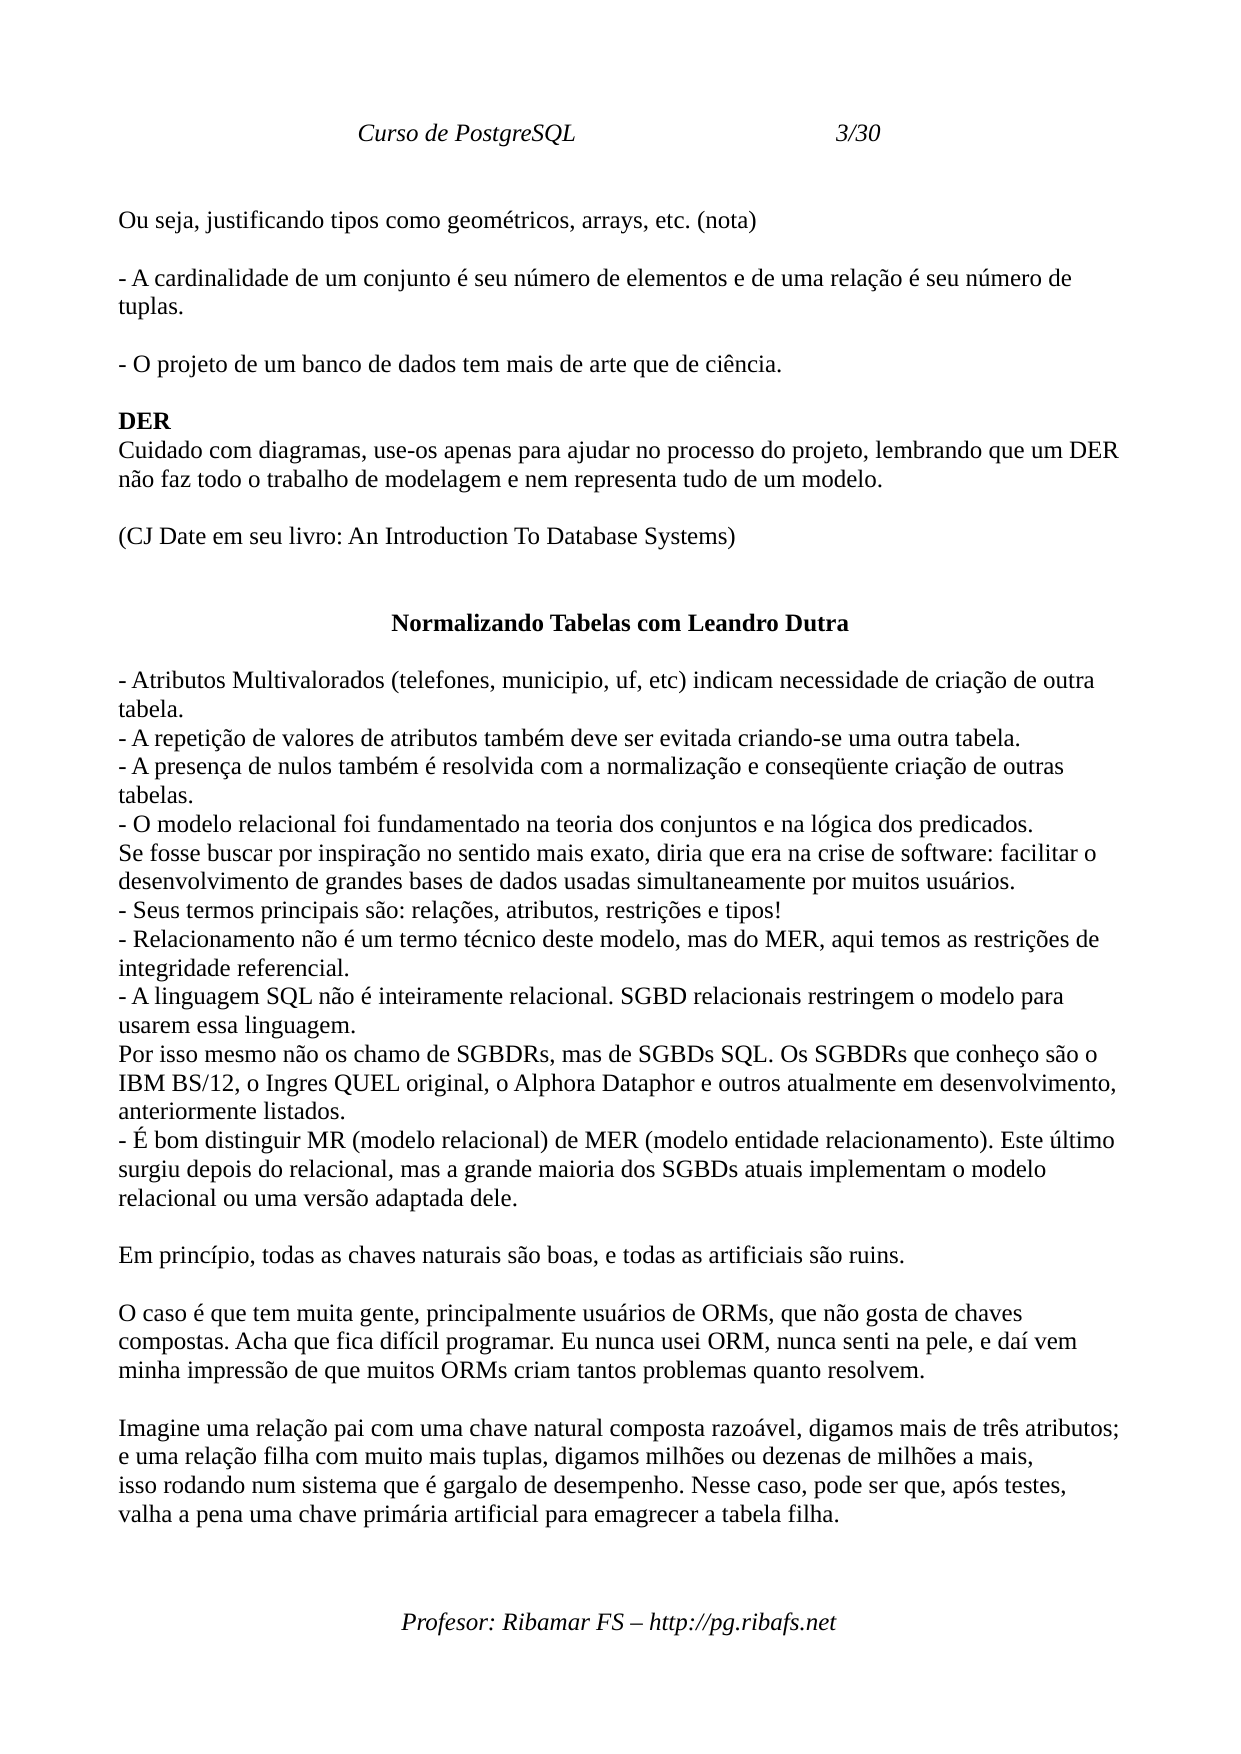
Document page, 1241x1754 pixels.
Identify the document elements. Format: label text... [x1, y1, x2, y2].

text - Relacionamento não é um termo técnico deste modelo, mas do MER, aqui temos as restrições de integridade referencial. [118, 924, 1122, 981]
text Ou seja, justificando tipos como geométricos, arrays, etc. (nota) [118, 205, 1122, 234]
text Em princípio, todas as chaves naturais são boas, e todas as artificiais são ruins. [118, 1240, 1122, 1269]
text Normalizando Tabelas com Leandro Dutra [118, 608, 1122, 636]
text - A cardinalidade de um conjunto é seu número de elementos e de uma relação é seu número de tuplas. [118, 263, 1122, 320]
text - A presença de nulos também é resolvida com a normalização e conseqüente criação de outras tabelas. [118, 751, 1122, 809]
text Cuidado com diagramas, use-os apenas para ajudar no processo do projeto, lembrando que um DER não faz todo o trabalho de modelagem e nem representa tudo de um modelo. [118, 435, 1122, 493]
text relacional ou uma versão adaptada dele. [118, 1183, 1122, 1211]
text - A repetição de valores de atributos também deve ser evitada criando-se uma outra tabela. [118, 723, 1122, 751]
text - Atributos Multivalorados (telefones, municipio, uf, etc) indicam necessidade de criação de outra tabela. [118, 665, 1122, 723]
text - O modelo relacional foi fundamentado na teoria dos conjuntos e na lógica dos predicados. [118, 809, 1122, 838]
text DER [118, 406, 1122, 435]
text - O projeto de um banco de dados tem mais de arte que de ciência. [118, 349, 1122, 378]
text O caso é que tem muita gente, principalmente usuários de ORMs, que não gosta de chaves compostas. Acha que fica difícil programar. Eu nunca usei ORM, nunca senti na pele, e daí vem minha impressão de que muitos ORMs criam tantos problemas quanto resolvem. [118, 1298, 1122, 1384]
text Se fosse buscar por inspiração no sentido mais exato, diria que era na crise de software: facilitar o desenvolvimento de grandes bases de dados usadas simultaneamente por muitos usuários. [118, 838, 1122, 895]
text (CJ Date em seu livro: An Introduction To Database Systems) [118, 521, 1122, 550]
text - É bom distinguir MR (modelo relacional) de MER (modelo entidade relacionamento). Este último surgiu depois do relacional, mas a grande maioria dos SGBDs atuais implementam o modelo [118, 1125, 1122, 1183]
text Imagine uma relação pai com uma chave natural composta razoável, digamos mais de três atributos; e uma relação filha com muito mais tuplas, digamos milhões ou dezenas de milhões a mais, [118, 1413, 1122, 1470]
text isso rodando num sistema que é gargalo de desempenho. Nesse caso, pode ser que, após testes, valha a pena uma chave primária artificial para emagrecer a tabela filha. [118, 1470, 1122, 1528]
text - Seus termos principais são: relações, atributos, restrições e tipos! [118, 895, 1122, 924]
text Por isso mesmo não os chamo de SGBDRs, mas de SGBDs SQL. Os SGBDRs que conheço são o IBM BS/12, o Ingres QUEL original, o Alphora Dataphor e outros atualmente em desenvolvimento, anteriormente listados. [118, 1039, 1122, 1125]
text - A linguagem SQL não é inteiramente relacional. SGBD relacionais restringem o modelo para usarem essa linguagem. [118, 981, 1122, 1039]
